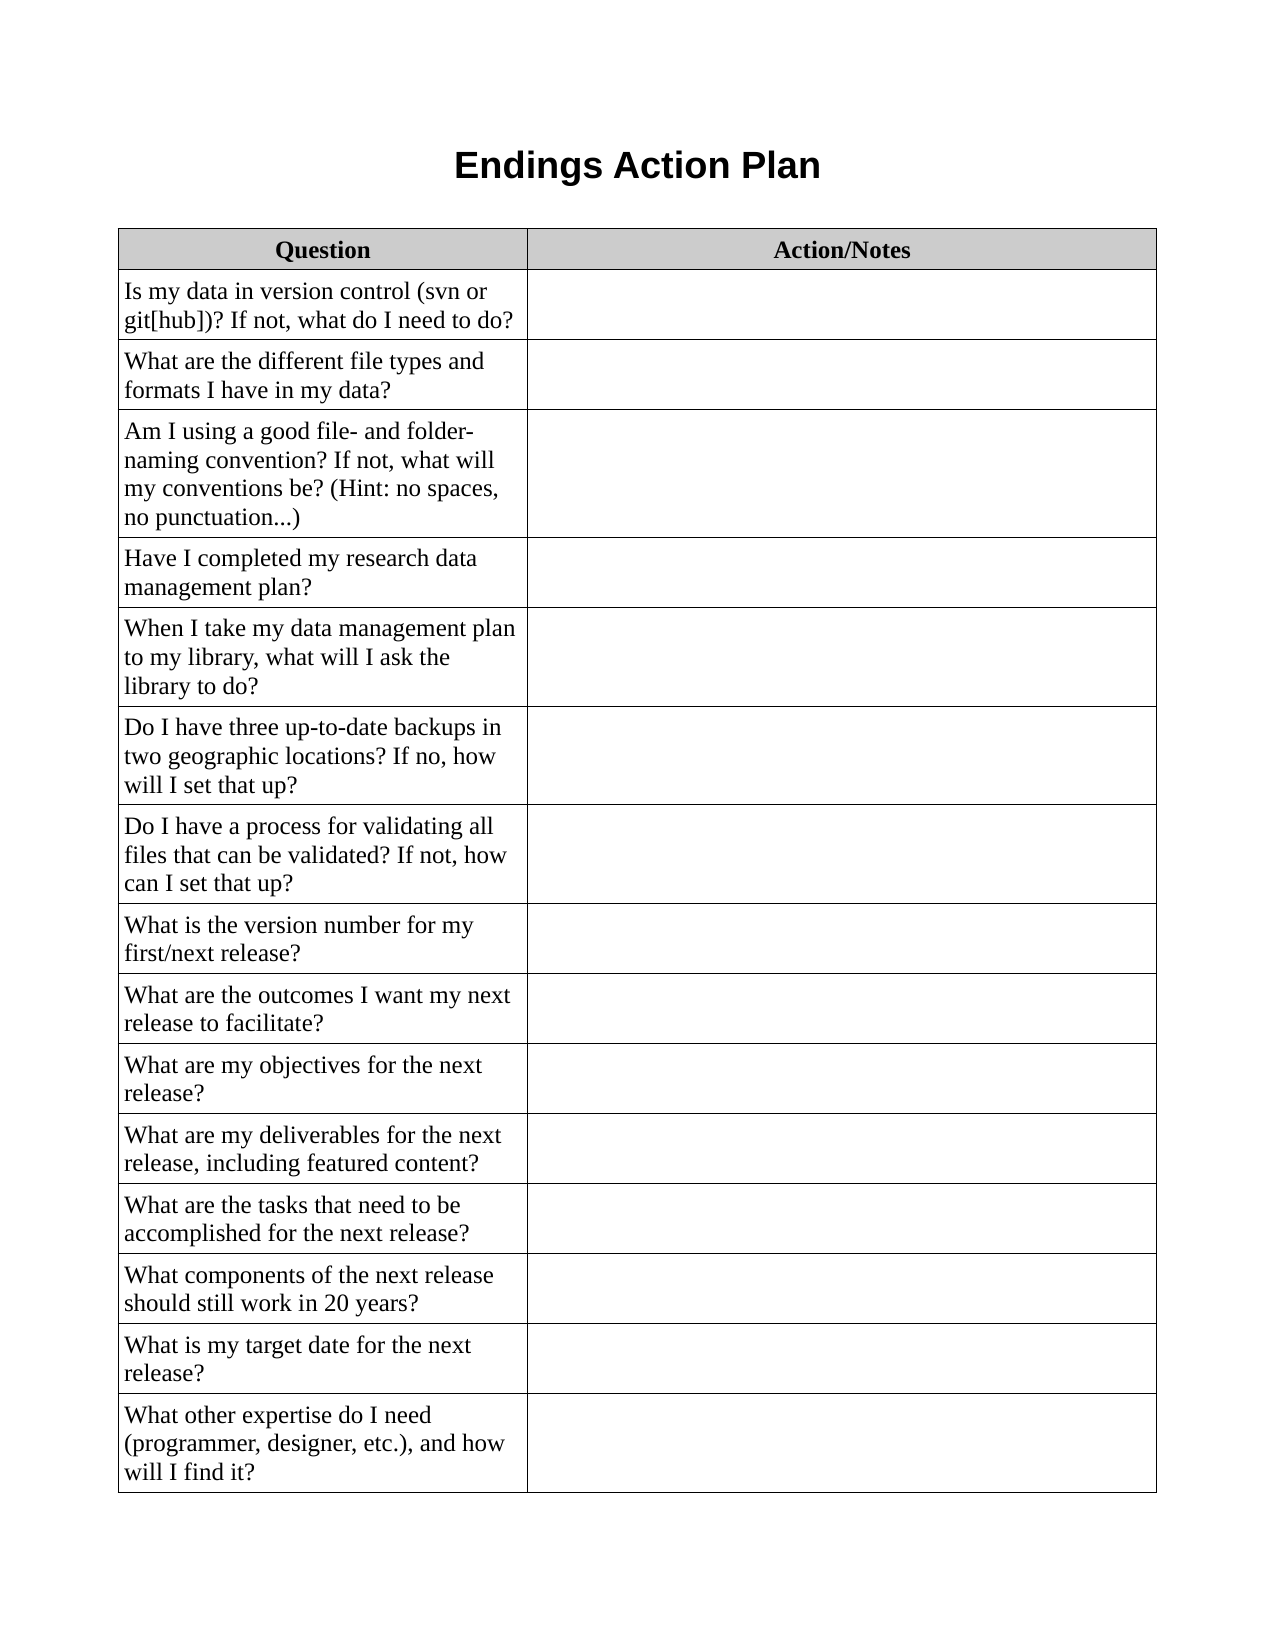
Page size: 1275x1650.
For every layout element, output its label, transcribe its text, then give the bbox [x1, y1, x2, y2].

table_cell [528, 538, 1156, 607]
table_cell Have I completed my research data management plan? [119, 538, 527, 607]
table_cell [528, 707, 1156, 804]
table_cell [528, 1394, 1156, 1492]
table_cell When I take my data management plan to my library, what will I ask the library to do? [119, 608, 527, 706]
table_cell Am I using a good file- and folder-naming convention? If not, what will my conventions be? (Hint: no spaces, no punctuation...) [119, 410, 527, 537]
table_cell [528, 410, 1156, 537]
table_cell What components of the next release should still work in 20 years? [119, 1254, 527, 1323]
table_cell Is my data in version control (svn or git[hub])? If not, what do I need to do? [119, 270, 527, 339]
table_cell [528, 1254, 1156, 1323]
table_header Action/Notes [528, 229, 1156, 269]
table_header Question [119, 229, 527, 269]
table_cell Do I have a process for validating all files that can be validated? If not, how can I set that up? [119, 805, 527, 903]
table_cell [528, 1114, 1156, 1183]
table_cell What are my objectives for the next release? [119, 1044, 527, 1113]
table_cell [528, 608, 1156, 706]
table_cell What is the version number for my first/next release? [119, 904, 527, 973]
table_cell What is my target date for the next release? [119, 1324, 527, 1393]
table_cell What are my deliverables for the next release, including featured content? [119, 1114, 527, 1183]
table_cell [528, 1044, 1156, 1113]
table_cell [528, 340, 1156, 409]
table_cell What are the outcomes I want my next release to facilitate? [119, 974, 527, 1043]
table_cell [528, 1184, 1156, 1253]
subtitle Endings Action Plan [118, 143, 1157, 187]
table_cell [528, 805, 1156, 903]
table_cell What are the different file types and formats I have in my data? [119, 340, 527, 409]
table_cell What are the tasks that need to be accomplished for the next release? [119, 1184, 527, 1253]
table_cell [528, 1324, 1156, 1393]
table_cell What other expertise do I need (programmer, designer, etc.), and how will I find it? [119, 1394, 527, 1492]
table_cell Do I have three up-to-date backups in two geographic locations? If no, how will I set that up? [119, 707, 527, 804]
table_cell [528, 904, 1156, 973]
table_cell [528, 270, 1156, 339]
table_cell [528, 974, 1156, 1043]
